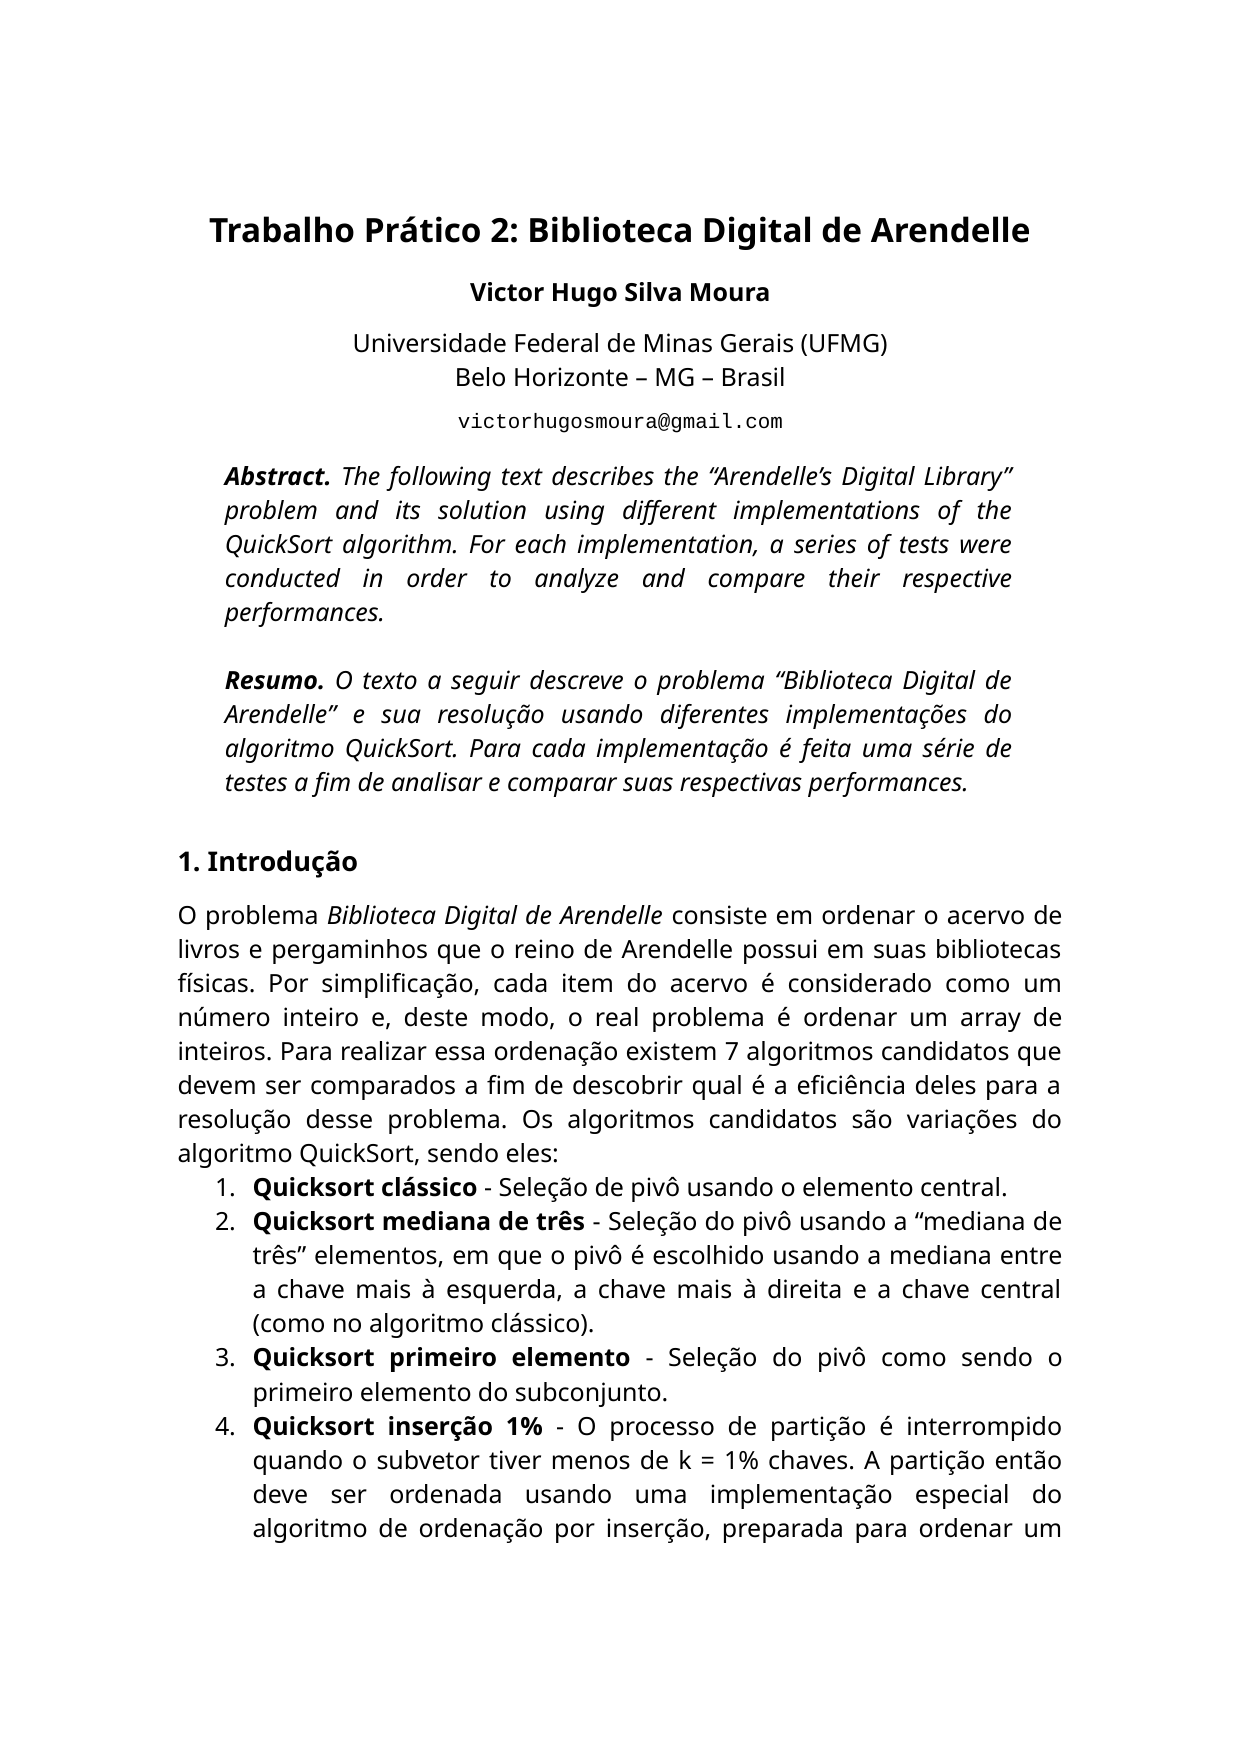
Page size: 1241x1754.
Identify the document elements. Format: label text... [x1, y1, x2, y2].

text 1. Introdução [177, 842, 1063, 879]
list Quicksort inserção 1% - O processo de partição é interrompido quando o subvetor tiver menos de k = 1% chaves. A partição então deve ser ordenada usando uma implementação especial do algoritmo de ordenação por inserção, preparada para ordenar um [215, 1408, 1063, 1544]
text victorhugosmoura@gmail.com [177, 411, 1063, 434]
text O problema Biblioteca Digital de Arendelle consiste em ordenar o acervo de livros e pergaminhos que o reino de Arendelle possui em suas bibliotecas físicas. Por simplificação, cada item do acervo é considerado como um número inteiro e, deste modo, o real problema é ordenar um array de inteiros. Para realizar essa ordenação existem 7 algoritmos candidatos que devem ser comparados a fim de descobrir qual é a eficiência deles para a resolução desse problema. Os algoritmos candidatos são variações do algoritmo QuickSort, sendo eles: [177, 897, 1063, 1170]
list Quicksort primeiro elemento - Seleção do pivô como sendo o primeiro elemento do subconjunto. [215, 1340, 1063, 1408]
text Victor Hugo Silva Moura [177, 275, 1063, 309]
text Universidade Federal de Minas Gerais (UFMG) [177, 326, 1063, 360]
text Trabalho Prático 2: Biblioteca Digital de Arendelle [177, 207, 1063, 252]
text Belo Horizonte – MG – Brasil [177, 360, 1063, 394]
list Quicksort mediana de três - Seleção do pivô usando a “mediana de três” elementos, em que o pivô é escolhido usando a mediana entre a chave mais à esquerda, a chave mais à direita e a chave central (como no algoritmo clássico). [215, 1204, 1063, 1340]
text Resumo. O texto a seguir descreve o problema “Biblioteca Digital de Arendelle” e sua resolução usando diferentes implementações do algoritmo QuickSort. Para cada implementação é feita uma série de testes a fim de analisar e comparar suas respectivas performances. [177, 663, 1016, 799]
list Quicksort clássico - Seleção de pivô usando o elemento central. [215, 1170, 1063, 1204]
text Abstract. The following text describes the “Arendelle’s Digital Library” problem and its solution using different implementations of the QuickSort algorithm. For each implementation, a series of tests were conducted in order to analyze and compare their respective performances. [177, 458, 1016, 628]
